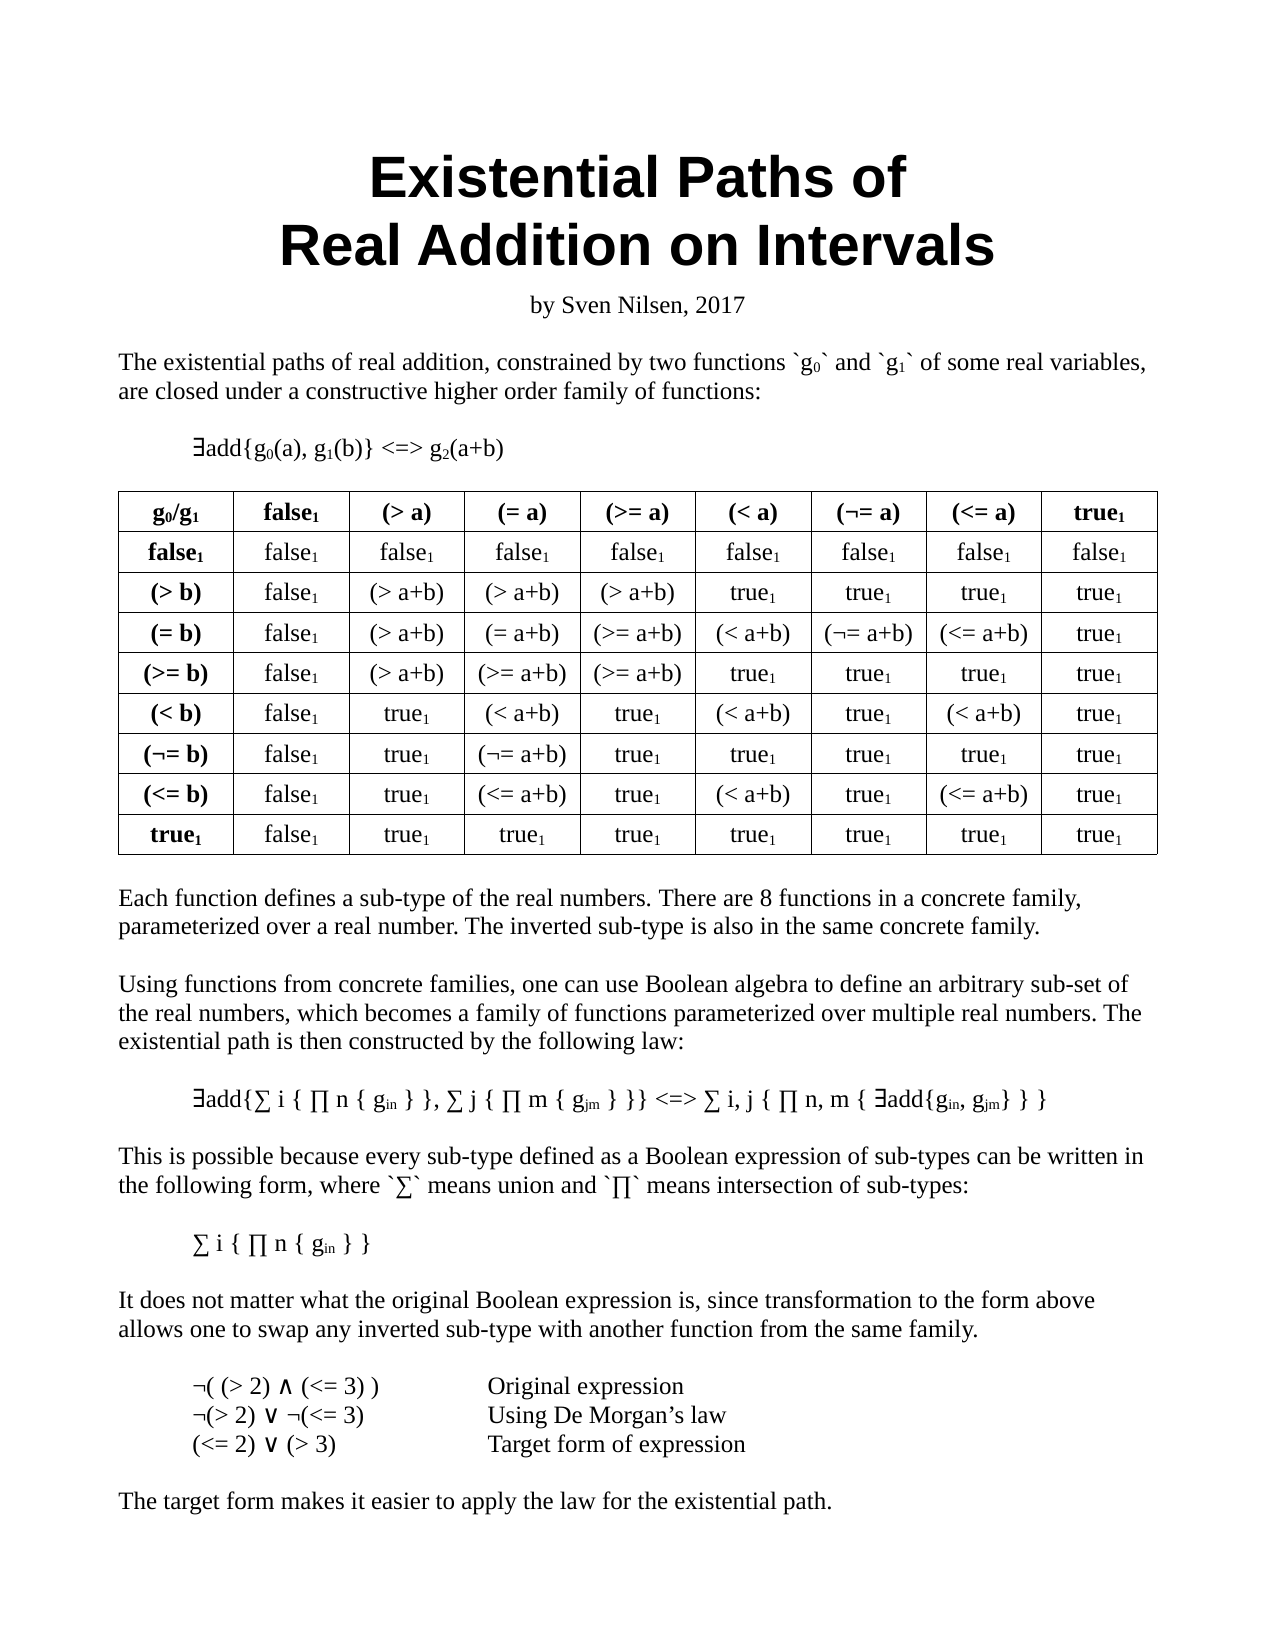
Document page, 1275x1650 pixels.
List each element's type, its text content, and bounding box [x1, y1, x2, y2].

table_cell false1 [350, 532, 464, 572]
text This is possible because every sub-type defined as a Boolean expression of sub-types can be written in the following form, where `∑` means union and `∏` means intersection of sub-types: [118, 1141, 1157, 1199]
table_cell false1 [812, 532, 926, 572]
table_cell true1 [350, 774, 464, 813]
table_cell true1 [350, 734, 464, 773]
table_cell (<= a+b) [465, 774, 580, 813]
table_cell true1 [927, 653, 1041, 693]
table_header (<= a) [927, 492, 1041, 531]
table_cell false1 [234, 573, 349, 612]
table_cell true1 [812, 774, 926, 813]
table_cell true1 [119, 815, 233, 854]
table_cell false1 [234, 653, 349, 693]
table_cell true1 [812, 573, 926, 612]
table_cell true1 [696, 815, 811, 854]
table_cell (>= a+b) [581, 653, 695, 693]
table_cell false1 [234, 613, 349, 652]
table_cell true1 [581, 694, 695, 733]
text (<= 2) ∨ (> 3) Target form of expression [118, 1429, 1157, 1458]
table_header (>= a) [581, 492, 695, 531]
table_cell (>= a+b) [465, 653, 580, 693]
text ¬(> 2) ∨ ¬(<= 3) Using De Morgan’s law [118, 1400, 1157, 1429]
table_cell (<= b) [119, 774, 233, 813]
table_cell true1 [812, 815, 926, 854]
table_cell false1 [234, 734, 349, 773]
table_cell true1 [1042, 774, 1157, 813]
table_cell false1 [234, 815, 349, 854]
table_cell true1 [350, 815, 464, 854]
table_cell (< b) [119, 694, 233, 733]
table_cell (¬= b) [119, 734, 233, 773]
table_header g0/g1 [119, 492, 233, 531]
table_cell true1 [812, 653, 926, 693]
table_cell (< a+b) [927, 694, 1041, 733]
table_cell true1 [927, 815, 1041, 854]
table_cell true1 [812, 734, 926, 773]
table_cell true1 [696, 573, 811, 612]
table_cell (< a+b) [465, 694, 580, 733]
text Using functions from concrete families, one can use Boolean algebra to define an arbitrary sub-set of the real numbers, which becomes a family of functions parameterized over multiple real numbers. The existential path is then constructed by the following law: [118, 969, 1157, 1055]
table_header (= a) [465, 492, 580, 531]
table_cell true1 [696, 734, 811, 773]
table_header (> a) [350, 492, 464, 531]
table_cell (>= b) [119, 653, 233, 693]
table_cell false1 [1042, 532, 1157, 572]
table_cell (¬= a+b) [812, 613, 926, 652]
text ∑ i { ∏ n { gin } } [118, 1228, 1157, 1256]
table_header (< a) [696, 492, 811, 531]
table_cell (<= a+b) [927, 774, 1041, 813]
text The target form makes it easier to apply the law for the existential path. [118, 1486, 1157, 1515]
table_cell true1 [696, 653, 811, 693]
table_cell (¬= a+b) [465, 734, 580, 773]
table_cell (> a+b) [581, 573, 695, 612]
table_header (¬= a) [812, 492, 926, 531]
table_cell false1 [465, 532, 580, 572]
table_cell false1 [927, 532, 1041, 572]
table_header true1 [1042, 492, 1157, 531]
table_cell true1 [350, 694, 464, 733]
text by Sven Nilsen, 2017 [118, 290, 1157, 318]
table_cell true1 [812, 694, 926, 733]
table_cell true1 [581, 815, 695, 854]
table_cell true1 [1042, 613, 1157, 652]
table_cell true1 [1042, 815, 1157, 854]
text ∃add{g0(a), g1(b)} <=> g2(a+b) [118, 433, 1157, 462]
table_cell (> b) [119, 573, 233, 612]
table_cell false1 [234, 694, 349, 733]
table_cell true1 [465, 815, 580, 854]
table_cell false1 [119, 532, 233, 572]
table_header false1 [234, 492, 349, 531]
table_cell true1 [927, 573, 1041, 612]
text ∃add{∑ i { ∏ n { gin } }, ∑ j { ∏ m { gjm } }} <=> ∑ i, j { ∏ n, m { ∃add{gin, gjm} } } [118, 1084, 1157, 1113]
table_cell false1 [581, 532, 695, 572]
table_cell (>= a+b) [581, 613, 695, 652]
text Each function defines a sub-type of the real numbers. There are 8 functions in a concrete family, parameterized over a real number. The inverted sub-type is also in the same concrete family. [118, 883, 1157, 940]
table_cell true1 [1042, 573, 1157, 612]
table_cell (< a+b) [696, 774, 811, 813]
table_cell (> a+b) [350, 653, 464, 693]
table_cell true1 [581, 734, 695, 773]
table_cell (> a+b) [350, 613, 464, 652]
table_cell false1 [234, 774, 349, 813]
table_cell (= b) [119, 613, 233, 652]
text ¬( (> 2) ∧ (<= 3) ) Original expression [118, 1371, 1157, 1400]
table_cell (< a+b) [696, 613, 811, 652]
table_cell (= a+b) [465, 613, 580, 652]
table_cell (<= a+b) [927, 613, 1041, 652]
table_cell true1 [1042, 653, 1157, 693]
table_cell (< a+b) [696, 694, 811, 733]
table_cell true1 [581, 774, 695, 813]
text It does not matter what the original Boolean expression is, since transformation to the form above allows one to swap any inverted sub-type with another function from the same family. [118, 1285, 1157, 1343]
text The existential paths of real addition, constrained by two functions `g0` and `g1` of some real variables, are closed under a constructive higher order family of functions: [118, 347, 1157, 405]
table_cell true1 [927, 734, 1041, 773]
title Existential Paths of Real Addition on Intervals [118, 143, 1157, 277]
table_cell false1 [696, 532, 811, 572]
table_cell (> a+b) [350, 573, 464, 612]
table_cell true1 [1042, 694, 1157, 733]
table_cell (> a+b) [465, 573, 580, 612]
table_cell true1 [1042, 734, 1157, 773]
table_cell false1 [234, 532, 349, 572]
